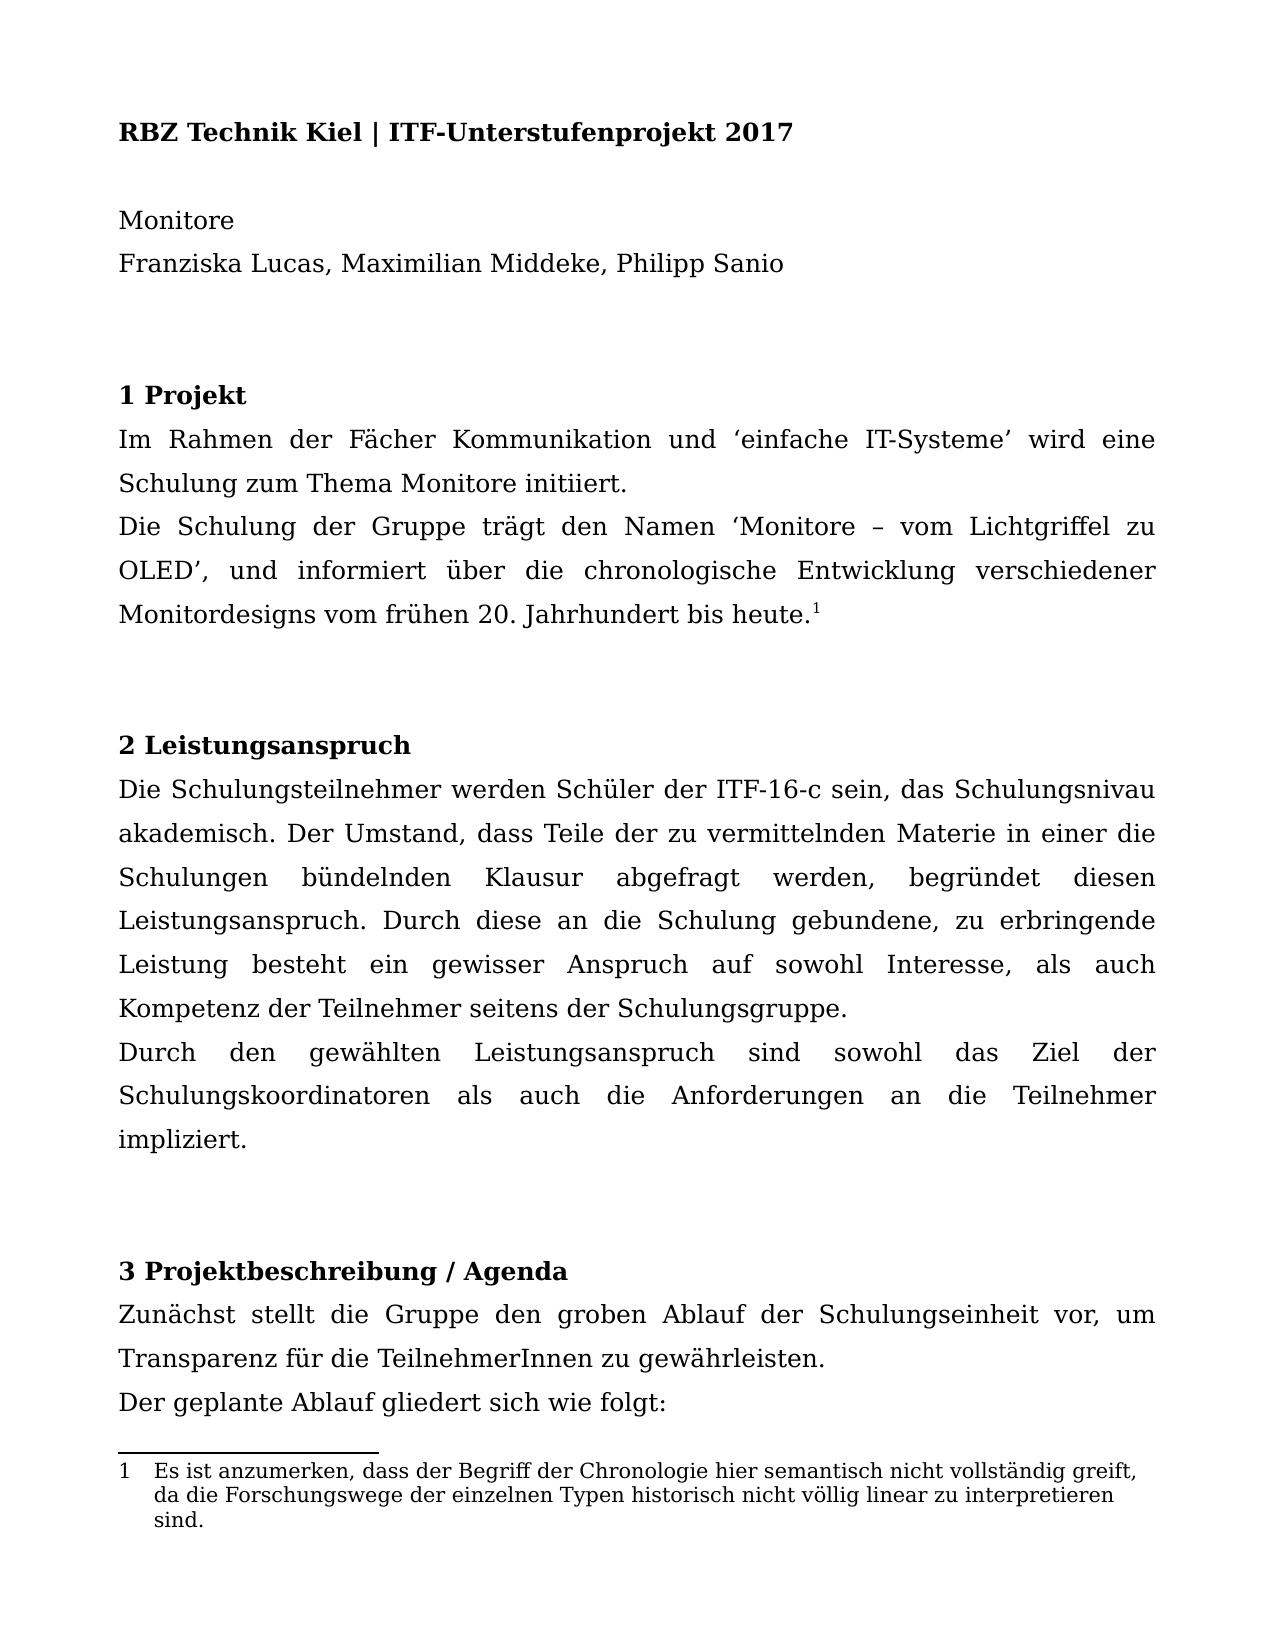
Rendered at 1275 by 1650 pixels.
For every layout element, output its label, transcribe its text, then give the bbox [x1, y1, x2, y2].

text Die Schulung der Gruppe trägt den Namen ‘Monitore – vom Lichtgriffel zu OLED’, und informiert über die chronologische Entwicklung verschiedener Monitordesigns vom frühen 20. Jahrhundert bis heute. [118, 512, 1157, 629]
text Es ist anzumerken, dass der Begriff der Chronologie hier semantisch nicht vollständig greift, da die Forschungswege der einzelnen Typen historisch nicht völlig linear zu interpretieren sind. [118, 1459, 1157, 1532]
text Zunächst stellt die Gruppe den groben Ablauf der Schulungseinheit vor, um Transparenz für die TeilnehmerInnen zu gewährleisten. [118, 1301, 1157, 1373]
text 3 Projektbeschreibung / Agenda [118, 1257, 1157, 1286]
text Monitore [118, 206, 1157, 235]
text Der geplante Ablauf gliedert sich wie folgt: [118, 1388, 1157, 1417]
text Durch den gewählten Leistungsanspruch sind sowohl das Ziel der Schulungskoordinatoren als auch die Anforderungen an die Teilnehmer impliziert. [118, 1038, 1157, 1154]
text Die Schulungsteilnehmer werden Schüler der ITF-16-c sein, das Schulungsnivau akademisch. Der Umstand, dass Teile der zu vermittelnden Materie in einer die Schulungen bündelnden Klausur abgefragt werden, begründet diesen Leistungsanspruch. Durch diese an die Schulung gebundene, zu erbringende Leistung besteht ein gewisser Anspruch auf sowohl Interesse, als auch Kompetenz der Teilnehmer seitens der Schulungsgruppe. [118, 775, 1157, 1023]
text Im Rahmen der Fächer Kommunikation und ‘einfache IT-Systeme’ wird eine Schulung zum Thema Monitore initiiert. [118, 425, 1157, 498]
text 1 Projekt [118, 381, 1157, 410]
text 2 Leistungsanspruch [118, 731, 1157, 761]
text Franziska Lucas, Maximilian Middeke, Philipp Sanio [118, 250, 1157, 279]
text RBZ Technik Kiel | ITF-Unterstufenprojekt 2017 [118, 118, 1157, 147]
